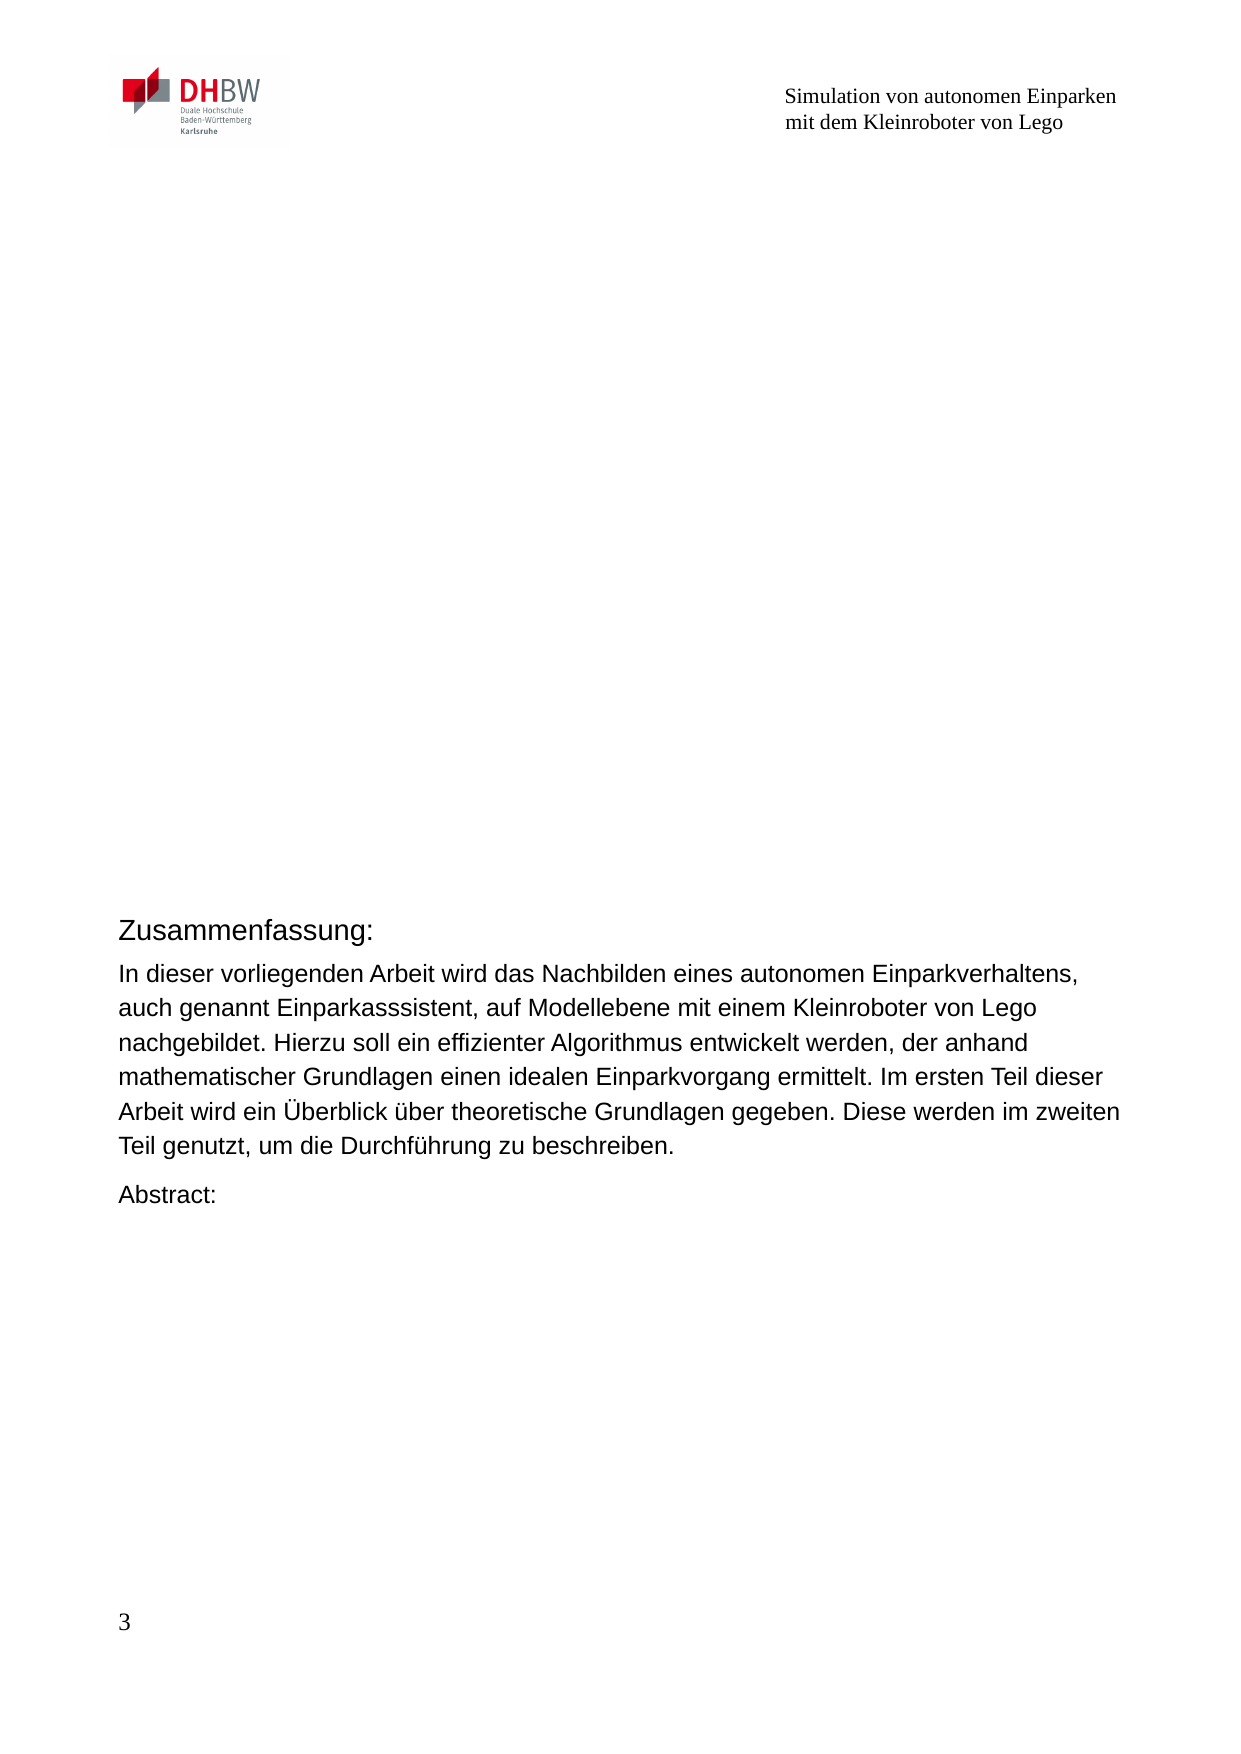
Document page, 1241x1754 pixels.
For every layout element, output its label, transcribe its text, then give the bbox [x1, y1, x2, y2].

text Abstract: [118, 1180, 1122, 1209]
subtitle Zusammenfassung: [118, 912, 1122, 946]
text In dieser vorliegenden Arbeit wird das Nachbilden eines autonomen Einparkverhaltens, auch genannt Einparkasssistent, auf Modellebene mit einem Kleinroboter von Lego nachgebildet. Hierzu soll ein effizienter Algorithmus entwickelt werden, der anhand mathematischer Grundlagen einen idealen Einparkvorgang ermittelt. Im ersten Teil dieser Arbeit wird ein Überblick über theoretische Grundlagen gegeben. Diese werden im zweiten Teil genutzt, um die Durchführung zu beschreiben. [118, 958, 1122, 1160]
picture [108, 54, 291, 148]
